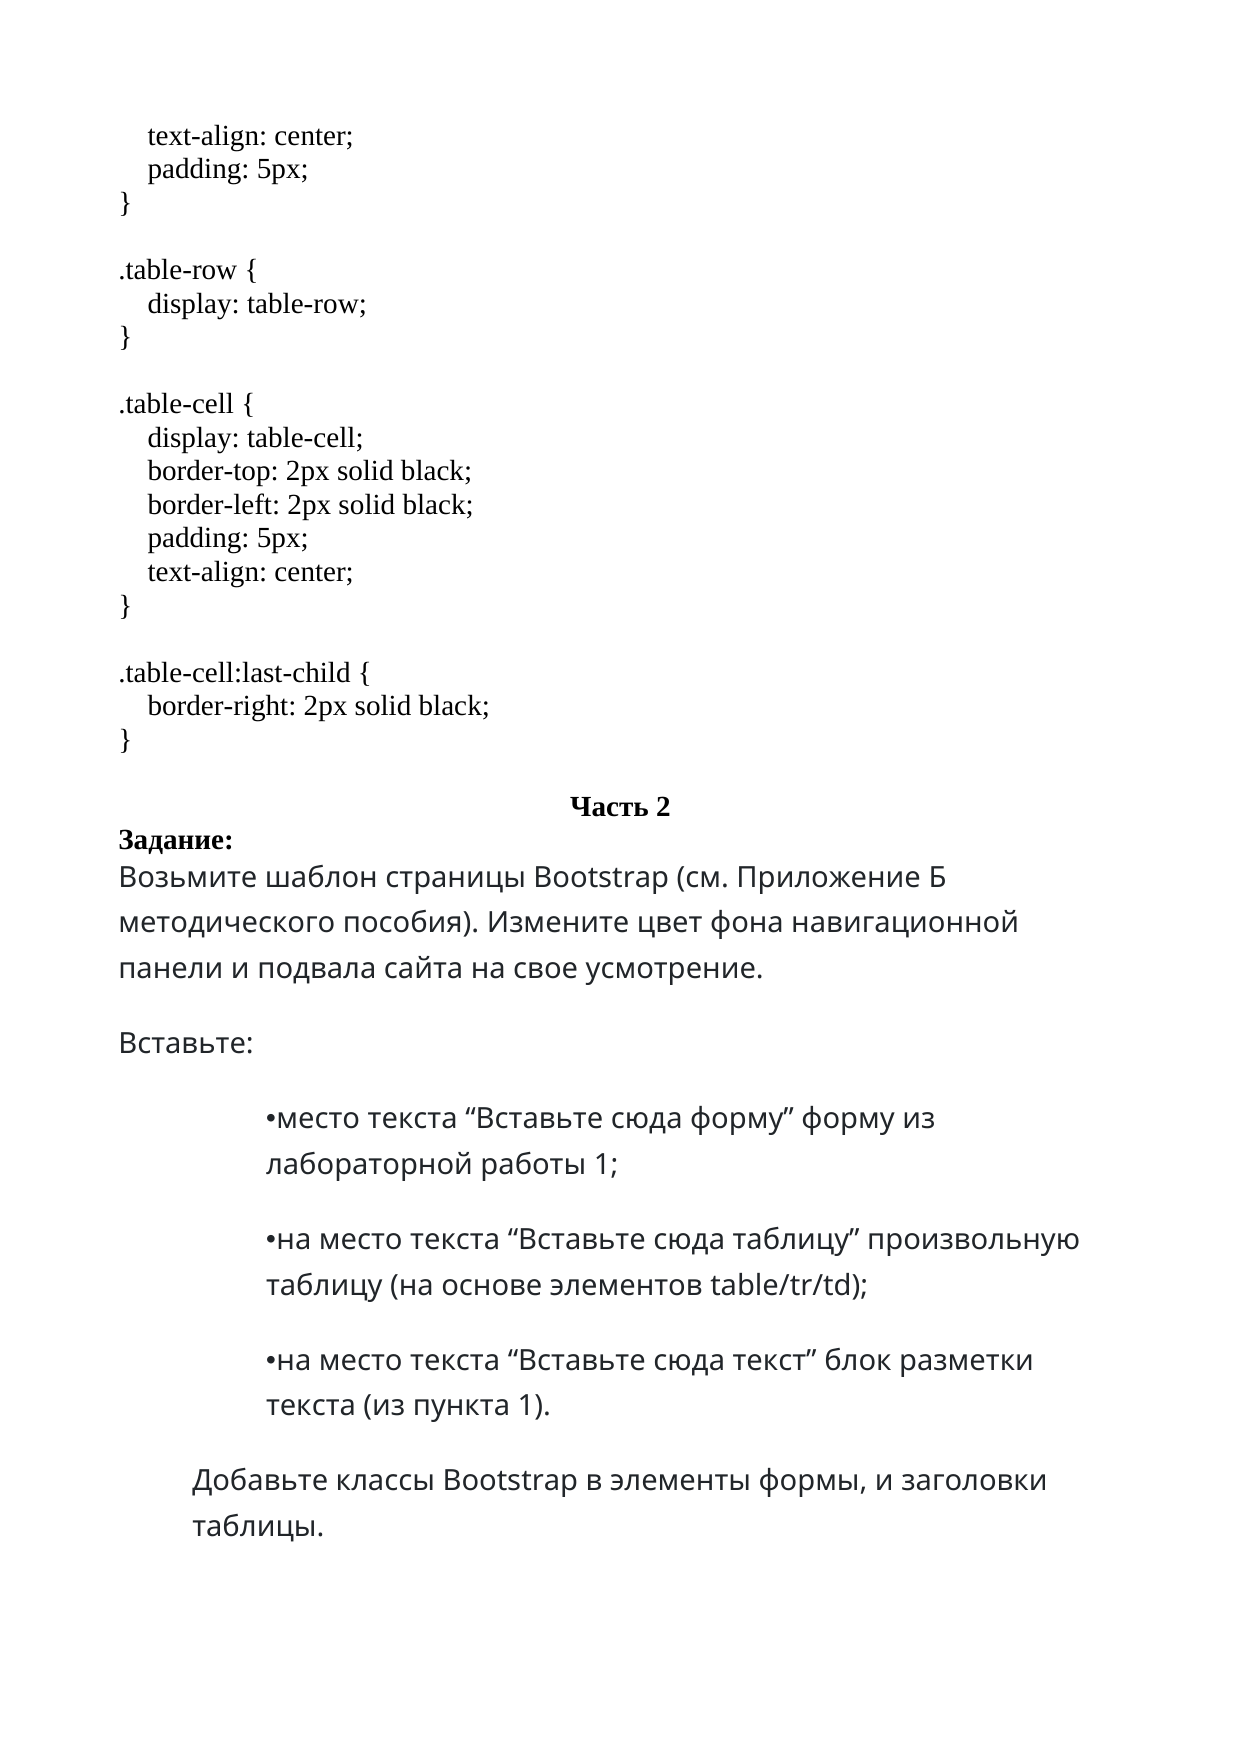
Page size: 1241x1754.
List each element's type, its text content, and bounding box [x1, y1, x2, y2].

text Возьмите шаблон страницы Bootstrap (см. Приложение Б методического пособия). Измените цвет фона навигационной панели и подвала сайта на свое усмотрение. [118, 856, 1122, 987]
list место текста “Вставьте сюда форму” форму из лабораторной работы 1; [118, 1097, 1122, 1183]
list Добавьте классы Bootstrap в элементы формы, и заголовки таблицы. [118, 1460, 1122, 1545]
text Вставьте: [118, 1022, 1122, 1062]
text padding: 5px; [118, 521, 1122, 554]
text display: table-row; [118, 286, 1122, 319]
text } [118, 588, 1122, 621]
text .table-cell:last-child { [118, 655, 1122, 688]
text display: table-cell; [118, 420, 1122, 453]
text padding: 5px; [118, 152, 1122, 185]
list на место текста “Вставьте сюда таблицу” произвольную таблицу (на основе элементов table/tr/td); [118, 1218, 1122, 1303]
text .table-row { [118, 252, 1122, 286]
text .table-cell { [118, 386, 1122, 420]
text border-right: 2px solid black; [118, 688, 1122, 722]
text } [118, 722, 1122, 755]
text border-left: 2px solid black; [118, 487, 1122, 521]
list на место текста “Вставьте сюда текст” блок разметки текста (из пункта 1). [118, 1339, 1122, 1424]
text text-align: center; [118, 118, 1122, 152]
text text-align: center; [118, 554, 1122, 588]
text } [118, 319, 1122, 353]
text Задание: [118, 822, 1122, 856]
text Часть 2 [118, 789, 1122, 822]
text border-top: 2px solid black; [118, 453, 1122, 487]
text } [118, 185, 1122, 219]
